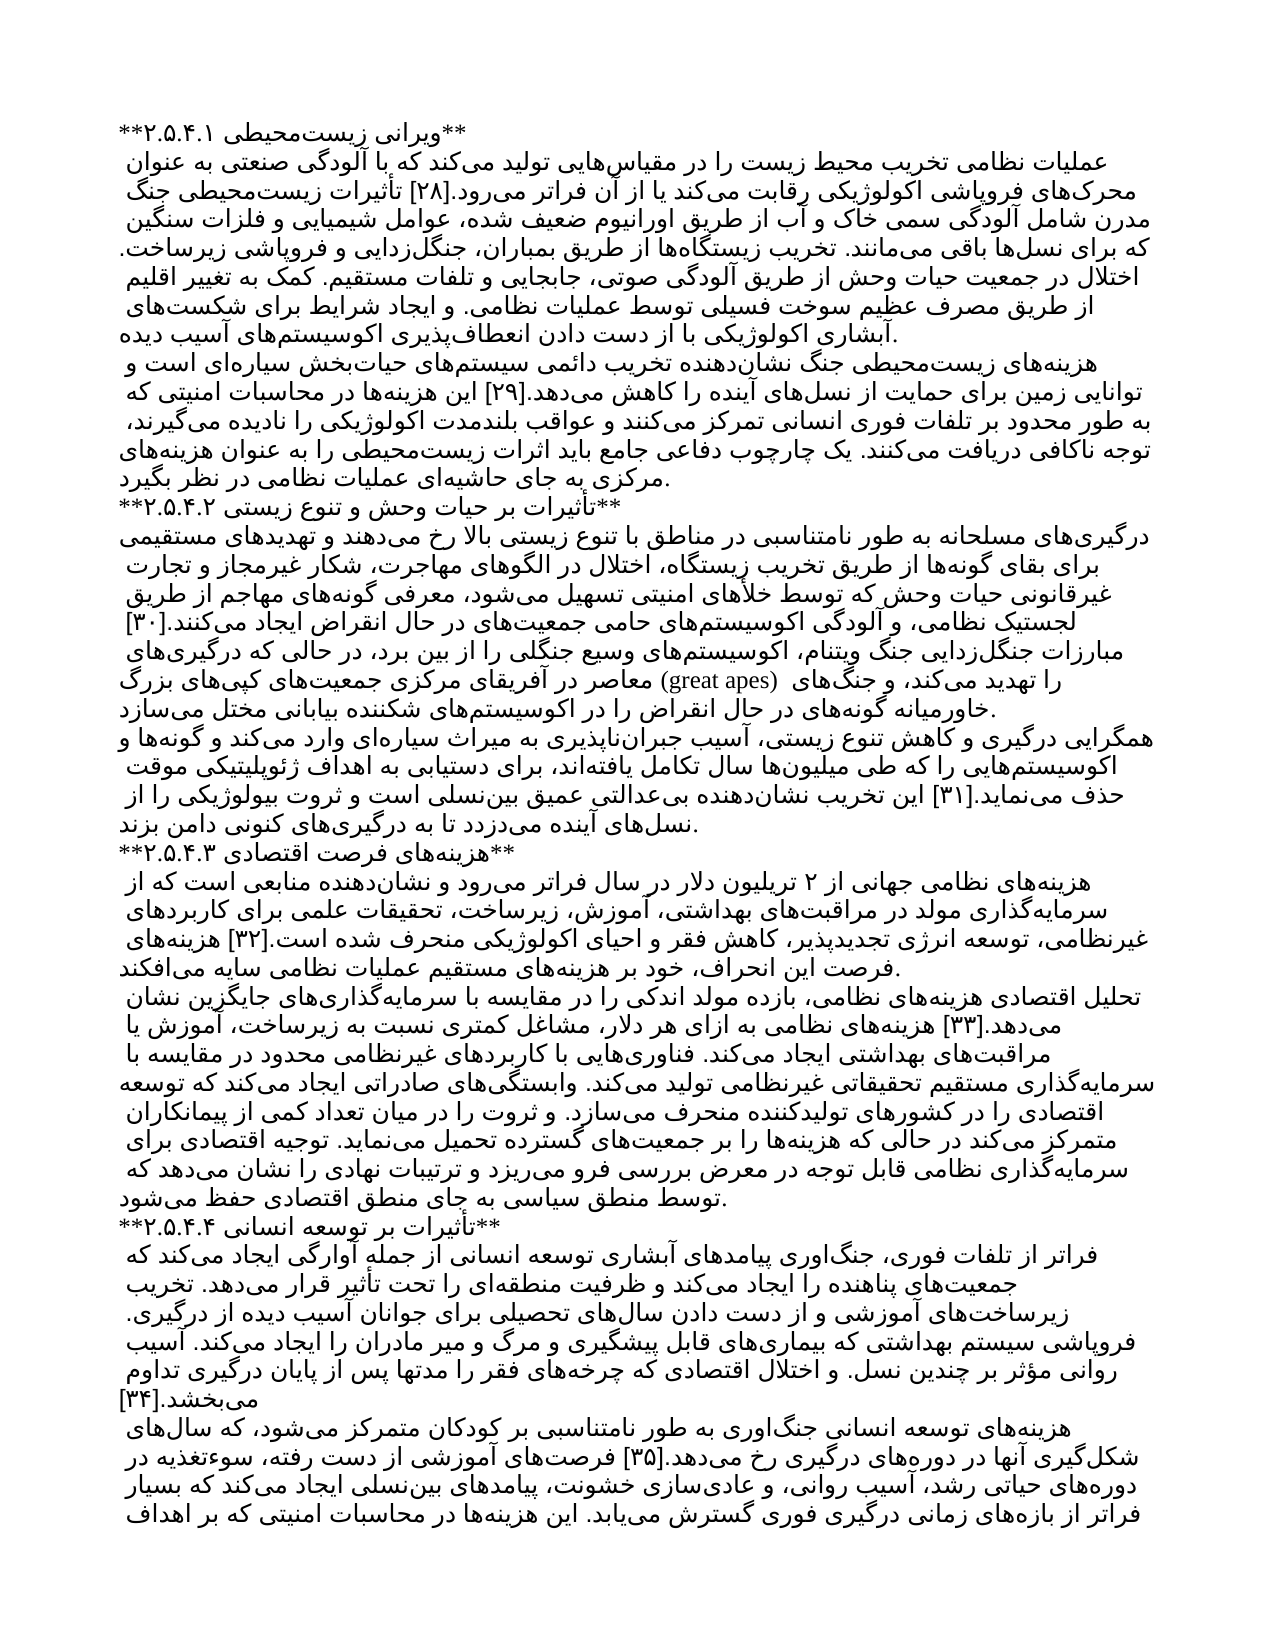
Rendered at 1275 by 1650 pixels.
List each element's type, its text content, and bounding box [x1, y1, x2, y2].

text عملیات نظامی تخریب محیط زیست را در مقیاس‌هایی تولید می‌کند که با آلودگی صنعتی به عنوان محرک‌های فروپاشی اکولوژیکی رقابت می‌کند یا از آن فراتر می‌رود.[۲۸] تأثیرات زیست‌محیطی جنگ مدرن شامل آلودگی سمی خاک و آب از طریق اورانیوم ضعیف شده، عوامل شیمیایی و فلزات سنگین که برای نسل‌ها باقی می‌مانند. تخریب زیستگاه‌ها از طریق بمباران، جنگل‌زدایی و فروپاشی زیرساخت. اختلال در جمعیت حیات وحش از طریق آلودگی صوتی، جابجایی و تلفات مستقیم. کمک به تغییر اقلیم از طریق مصرف عظیم سوخت فسیلی توسط عملیات نظامی. و ایجاد شرایط برای شکست‌های آبشاری اکولوژیکی با از دست دادن انعطاف‌پذیری اکوسیستم‌های آسیب دیده. [118, 147, 1157, 348]
text **۲.۵.۴.۲ تأثیرات بر حیات وحش و تنوع زیستی** [118, 492, 1157, 521]
text هزینه‌های زیست‌محیطی جنگ نشان‌دهنده تخریب دائمی سیستم‌های حیات‌بخش سیاره‌ای است و توانایی زمین برای حمایت از نسل‌های آینده را کاهش می‌دهد.[۲۹] این هزینه‌ها در محاسبات امنیتی که به طور محدود بر تلفات فوری انسانی تمرکز می‌کنند و عواقب بلندمدت اکولوژیکی را نادیده می‌گیرند، توجه ناکافی دریافت می‌کنند. یک چارچوب دفاعی جامع باید اثرات زیست‌محیطی را به عنوان هزینه‌های مرکزی به جای حاشیه‌ای عملیات نظامی در نظر بگیرد. [118, 348, 1157, 492]
text همگرایی درگیری و کاهش تنوع زیستی، آسیب جبران‌ناپذیری به میراث سیاره‌ای وارد می‌کند و گونه‌ها و اکوسیستم‌هایی را که طی میلیون‌ها سال تکامل یافته‌اند، برای دستیابی به اهداف ژئوپلیتیکی موقت حذف می‌نماید.[۳۱] این تخریب نشان‌دهنده بی‌عدالتی عمیق بین‌نسلی است و ثروت بیولوژیکی را از نسل‌های آینده می‌دزدد تا به درگیری‌های کنونی دامن بزند. [118, 722, 1157, 838]
text درگیری‌های مسلحانه به طور نامتناسبی در مناطق با تنوع زیستی بالا رخ می‌دهند و تهدیدهای مستقیمی برای بقای گونه‌ها از طریق تخریب زیستگاه، اختلال در الگوهای مهاجرت، شکار غیرمجاز و تجارت غیرقانونی حیات وحش که توسط خلأهای امنیتی تسهیل می‌شود، معرفی گونه‌های مهاجم از طریق لجستیک نظامی، و آلودگی اکوسیستم‌های حامی جمعیت‌های در حال انقراض ایجاد می‌کنند.[۳۰] مبارزات جنگل‌زدایی جنگ ویتنام، اکوسیستم‌های وسیع جنگلی را از بین برد، در حالی که درگیری‌های معاصر در آفریقای مرکزی جمعیت‌های کپی‌های بزرگ (great apes) را تهدید می‌کند، و جنگ‌های خاورمیانه گونه‌های در حال انقراض را در اکوسیستم‌های شکننده بیابانی مختل می‌سازد. [118, 521, 1157, 722]
text **۲.۵.۴.۱ ویرانی زیست‌محیطی** [118, 118, 1157, 147]
text **۲.۵.۴.۴ تأثیرات بر توسعه انسانی** [118, 1212, 1157, 1241]
text فراتر از تلفات فوری، جنگ‌اوری پیامدهای آبشاری توسعه انسانی از جمله آوارگی ایجاد می‌کند که جمعیت‌های پناهنده را ایجاد می‌کند و ظرفیت منطقه‌ای را تحت تأثیر قرار می‌دهد. تخریب زیرساخت‌های آموزشی و از دست دادن سال‌های تحصیلی برای جوانان آسیب دیده از درگیری. فروپاشی سیستم بهداشتی که بیماری‌های قابل پیشگیری و مرگ و میر مادران را ایجاد می‌کند. آسیب روانی مؤثر بر چندین نسل. و اختلال اقتصادی که چرخه‌های فقر را مدتها پس از پایان درگیری تداوم می‌بخشد.[۳۴] [118, 1241, 1157, 1413]
text هزینه‌های نظامی جهانی از ۲ تریلیون دلار در سال فراتر می‌رود و نشان‌دهنده منابعی است که از سرمایه‌گذاری مولد در مراقبت‌های بهداشتی، آموزش، زیرساخت، تحقیقات علمی برای کاربردهای غیرنظامی، توسعه انرژی تجدیدپذیر، کاهش فقر و احیای اکولوژیکی منحرف شده است.[۳۲] هزینه‌های فرصت این انحراف، خود بر هزینه‌های مستقیم عملیات نظامی سایه می‌افکند. [118, 866, 1157, 982]
text هزینه‌های توسعه انسانی جنگ‌اوری به طور نامتناسبی بر کودکان متمرکز می‌شود، که سال‌های شکل‌گیری آنها در دوره‌های درگیری رخ می‌دهد.[۳۵] فرصت‌های آموزشی از دست رفته، سوءتغذیه در دوره‌های حیاتی رشد، آسیب روانی، و عادی‌سازی خشونت، پیامدهای بین‌نسلی ایجاد می‌کند که بسیار فراتر از بازه‌های زمانی درگیری فوری گسترش می‌یابد. این هزینه‌ها در محاسبات امنیتی که بر اهداف نظامی فوری تمرکز می‌کنند و تخریب سرمایه انسانی بلندمدت را نادیده می‌گیرند، وزن کافی دریافت نمی‌کنند. [118, 1413, 1157, 1528]
text **۲.۵.۴.۳ هزینه‌های فرصت اقتصادی** [118, 838, 1157, 866]
text تحلیل اقتصادی هزینه‌های نظامی، بازده مولد اندکی را در مقایسه با سرمایه‌گذاری‌های جایگزین نشان می‌دهد.[۳۳] هزینه‌های نظامی به ازای هر دلار، مشاغل کمتری نسبت به زیرساخت، آموزش یا مراقبت‌های بهداشتی ایجاد می‌کند. فناوری‌هایی با کاربردهای غیرنظامی محدود در مقایسه با سرمایه‌گذاری مستقیم تحقیقاتی غیرنظامی تولید می‌کند. وابستگی‌های صادراتی ایجاد می‌کند که توسعه اقتصادی را در کشورهای تولیدکننده منحرف می‌سازد. و ثروت را در میان تعداد کمی از پیمانکاران متمرکز می‌کند در حالی که هزینه‌ها را بر جمعیت‌های گسترده تحمیل می‌نماید. توجیه اقتصادی برای سرمایه‌گذاری نظامی قابل توجه در معرض بررسی فرو می‌ریزد و ترتیبات نهادی را نشان می‌دهد که توسط منطق سیاسی به جای منطق اقتصادی حفظ می‌شود. [118, 982, 1157, 1212]
